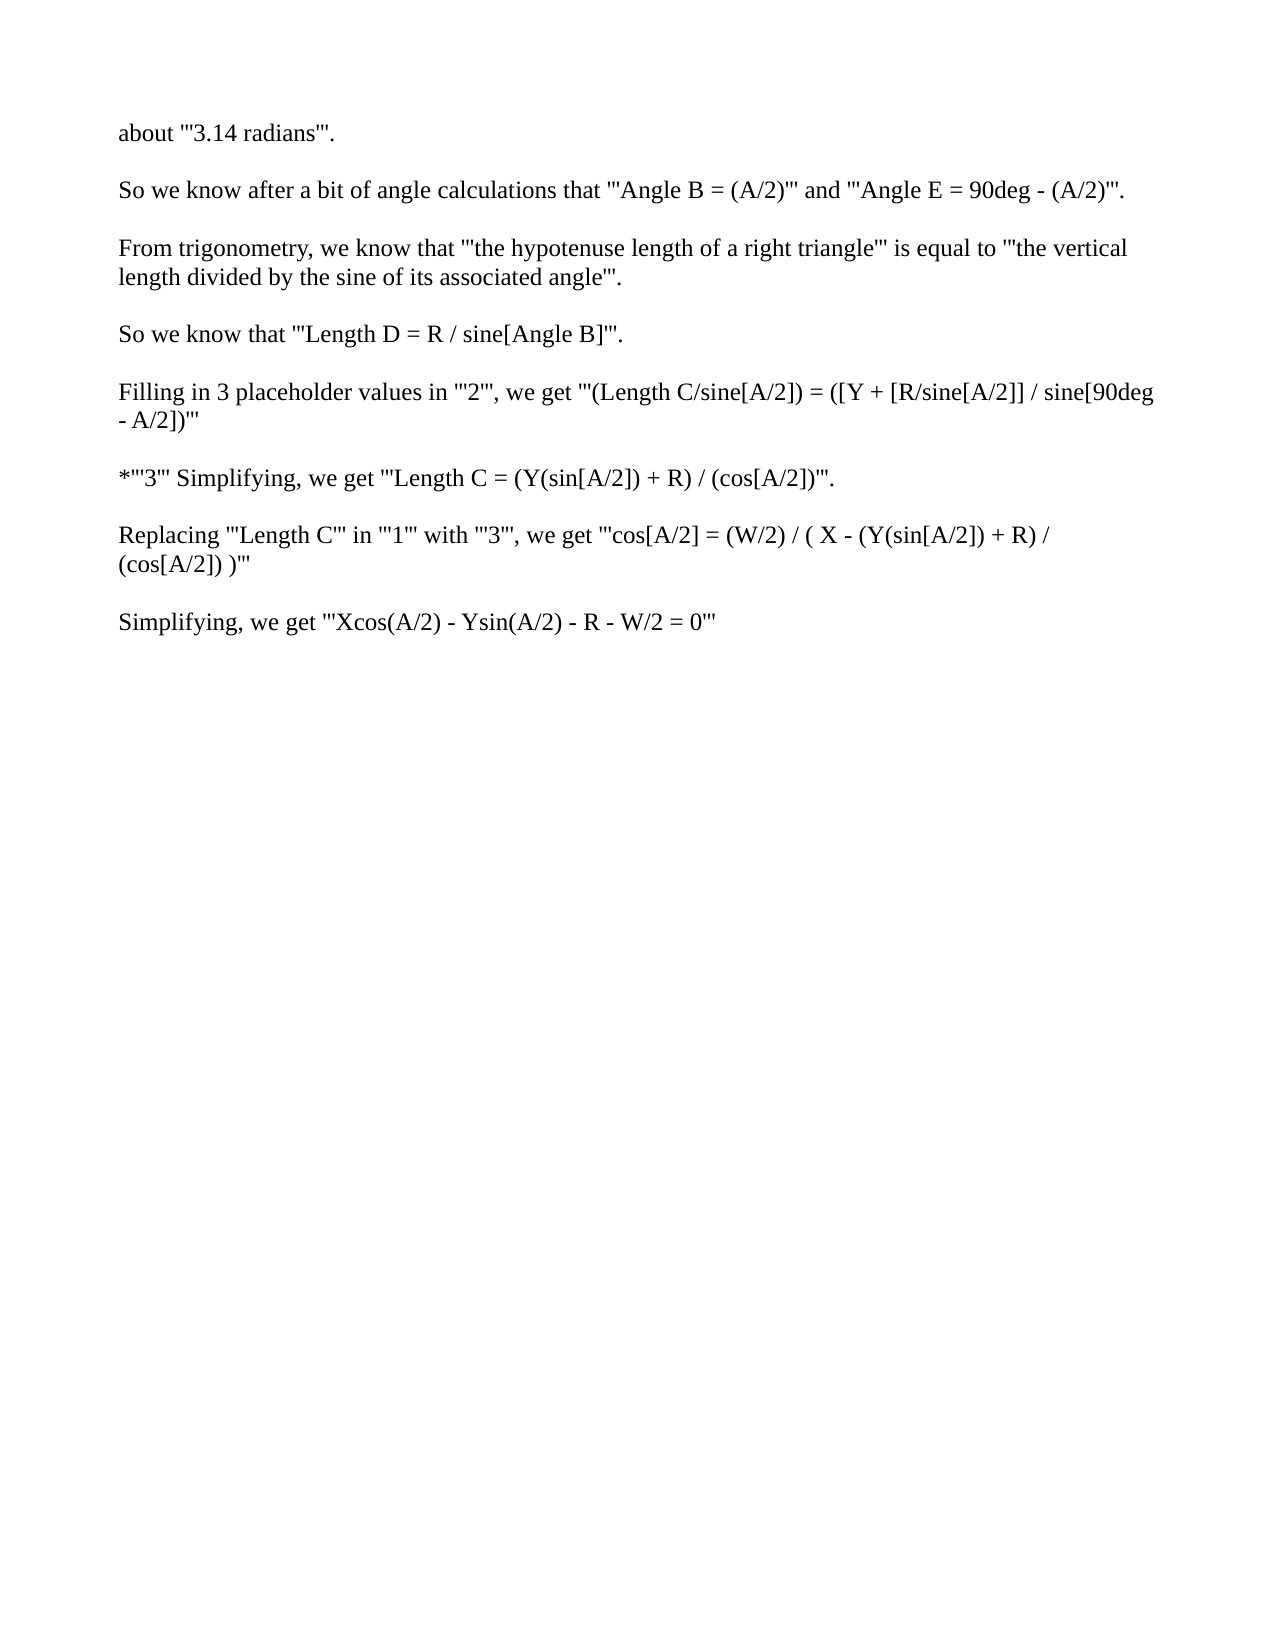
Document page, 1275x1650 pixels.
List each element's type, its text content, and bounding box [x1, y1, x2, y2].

text So we know after a bit of angle calculations that '''Angle B = (A/2)''' and '''Angle E = 90deg - (A/2)'''. [118, 176, 1157, 204]
text about '''3.14 radians'''. [118, 118, 1157, 147]
text Filling in 3 placeholder values in '''2''', we get '''(Length C/sine[A/2]) = ([Y + [R/sine[A/2]] / sine[90deg - A/2])''' [118, 377, 1157, 434]
text So we know that '''Length D = R / sine[Angle B]'''. [118, 319, 1157, 348]
text From trigonometry, we know that '''the hypotenuse length of a right triangle''' is equal to '''the vertical length divided by the sine of its associated angle'''. [118, 233, 1157, 291]
text *'''3''' Simplifying, we get '''Length C = (Y(sin[A/2]) + R) / (cos[A/2])'''. [118, 463, 1157, 492]
text Simplifying, we get '''Xcos(A/2) - Ysin(A/2) - R - W/2 = 0''' [118, 607, 1157, 636]
text Replacing '''Length C''' in '''1''' with '''3''', we get '''cos[A/2] = (W/2) / ( X - (Y(sin[A/2]) + R) / (cos[A/2]) )''' [118, 521, 1157, 578]
